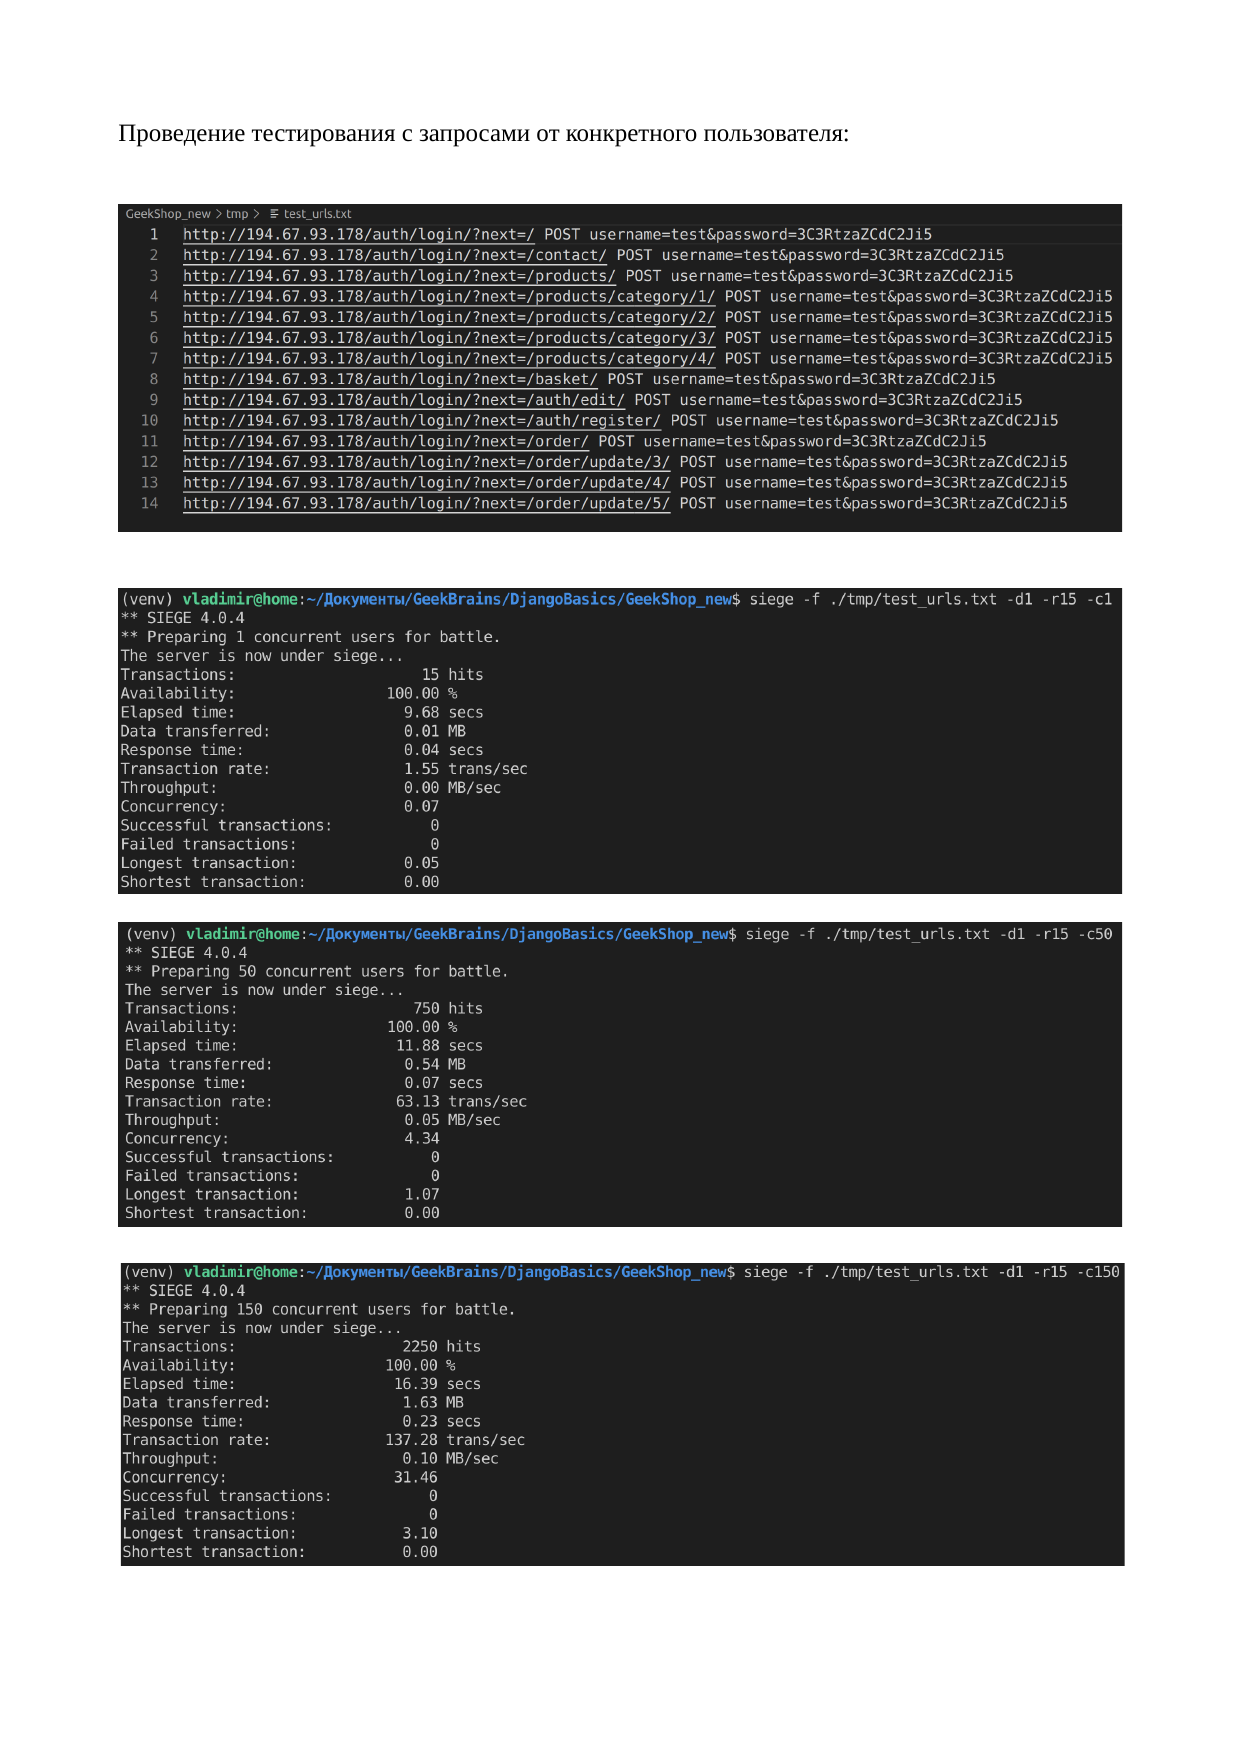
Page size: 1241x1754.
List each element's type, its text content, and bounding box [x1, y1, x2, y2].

picture [118, 922, 1123, 1227]
picture [118, 204, 1123, 532]
picture [120, 1263, 1125, 1566]
picture [118, 588, 1123, 894]
text Проведение тестирования с запросами от конкретного пользователя: [118, 118, 1122, 147]
